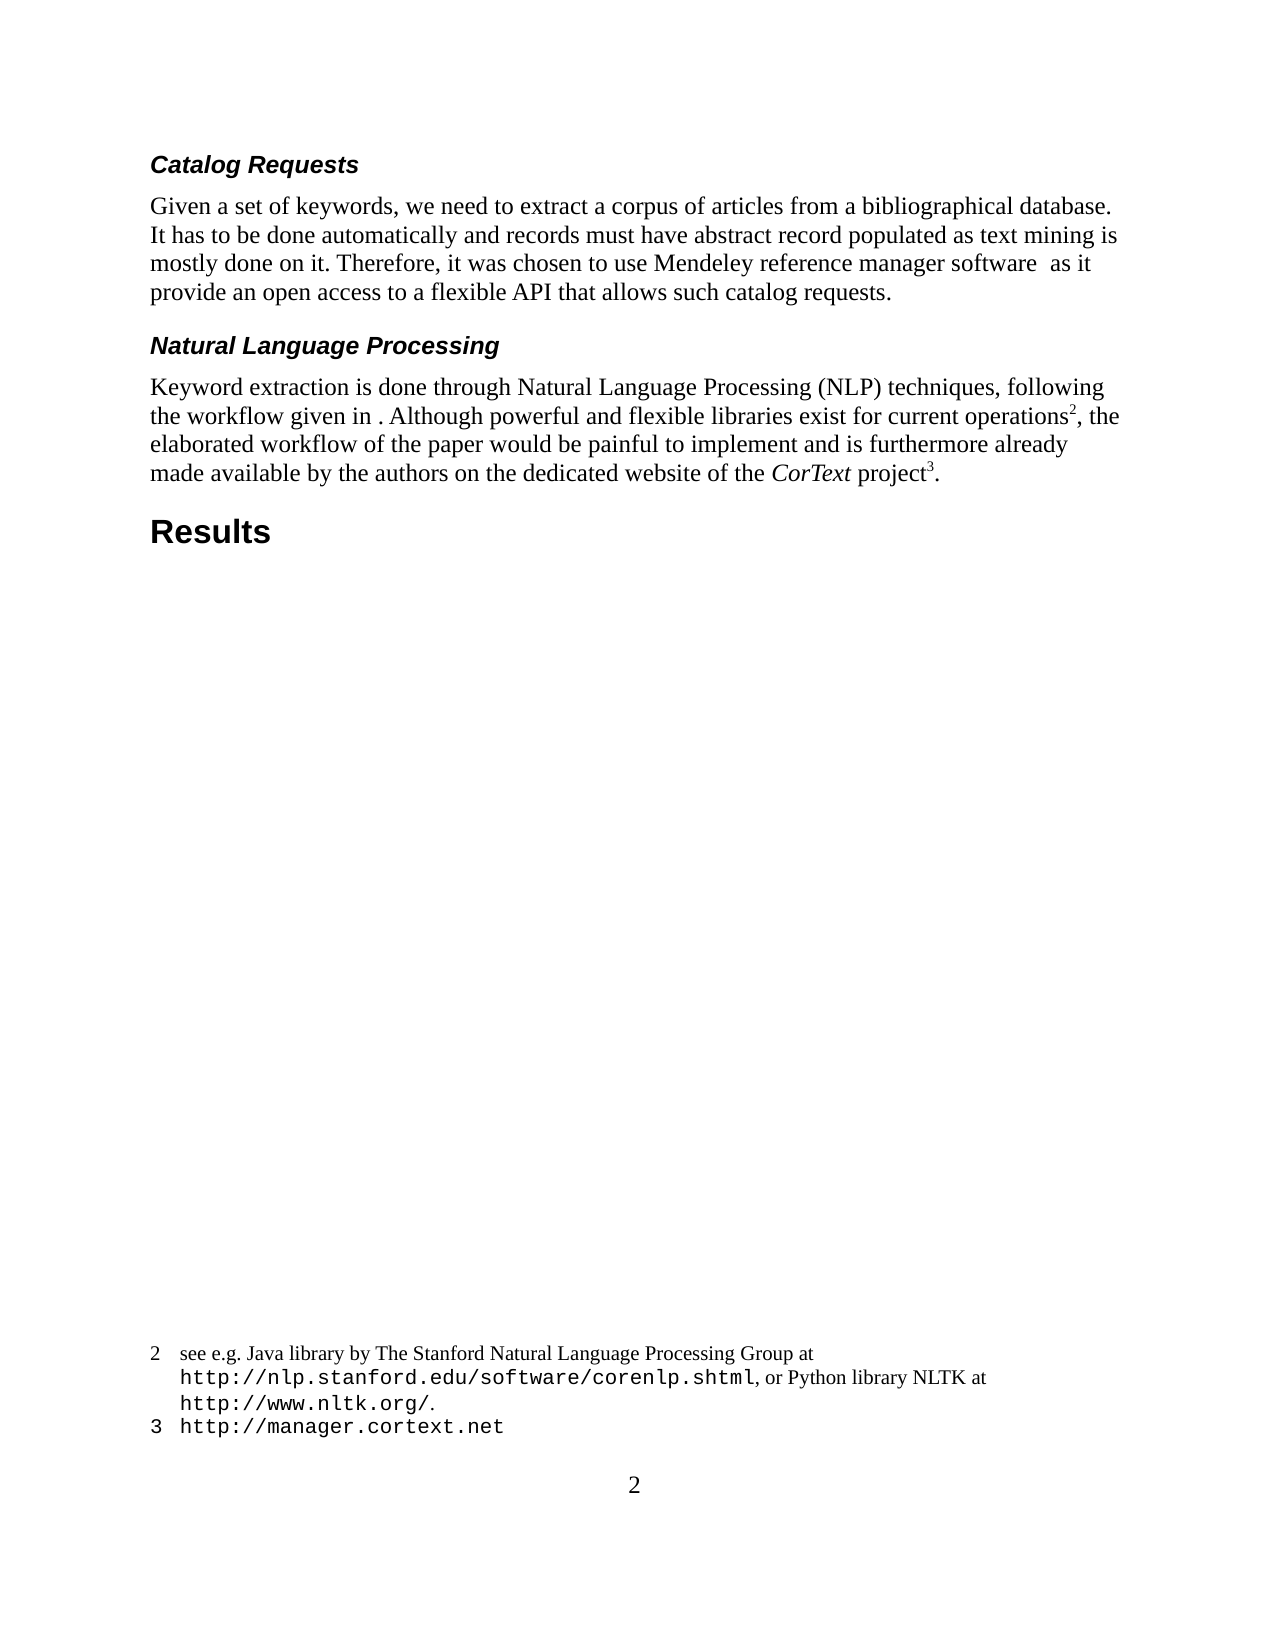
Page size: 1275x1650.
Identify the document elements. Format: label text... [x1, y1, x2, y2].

subtitle Catalog Requests [150, 150, 1125, 178]
text see e.g. Java library by The Stanford Natural Language Processing Group at http://nlp.stanford.edu/software/corenlp.shtml, or Python library NLTK at http://www.nltk.org/. [150, 1341, 1125, 1416]
subtitle Natural Language Processing [150, 331, 1125, 359]
text http://manager.cortext.net [150, 1416, 1125, 1440]
text Keyword extraction is done through Natural Language Processing (NLP) techniques, following the workflow given in . Although powerful and flexible libraries exist for current operations, the elaborated workflow of the paper would be painful to implement and is furthermore already made available by the authors on the dedicated website of the CorText project. [150, 372, 1125, 487]
subtitle Results [150, 512, 1125, 551]
text Given a set of keywords, we need to extract a corpus of articles from a bibliographical database. It has to be done automatically and records must have abstract record populated as text mining is mostly done on it. Therefore, it was chosen to use Mendeley reference manager software as it provide an open access to a flexible API that allows such catalog requests. [150, 191, 1125, 306]
